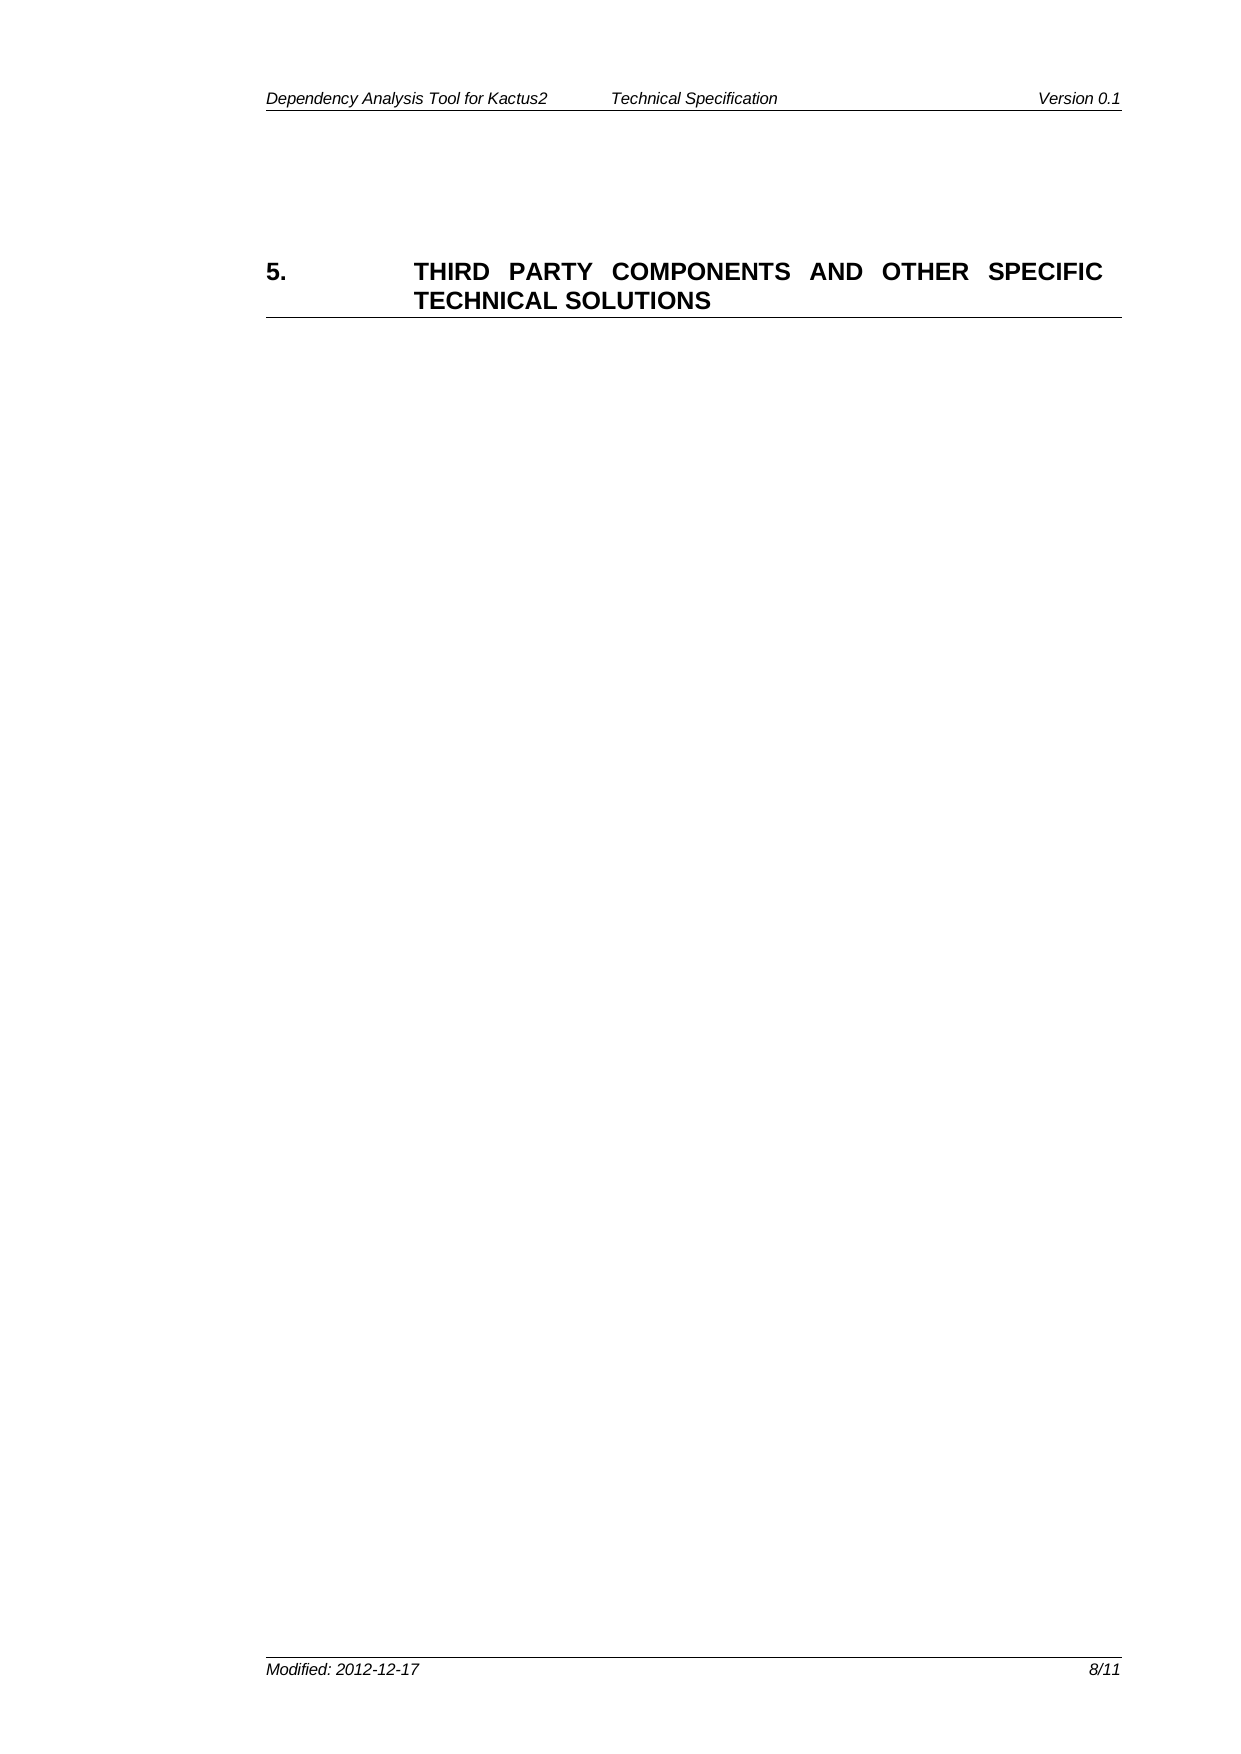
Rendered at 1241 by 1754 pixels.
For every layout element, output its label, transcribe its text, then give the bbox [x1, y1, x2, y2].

subtitle Third Party Components and Other Specific Technical Solutions [266, 257, 1122, 317]
